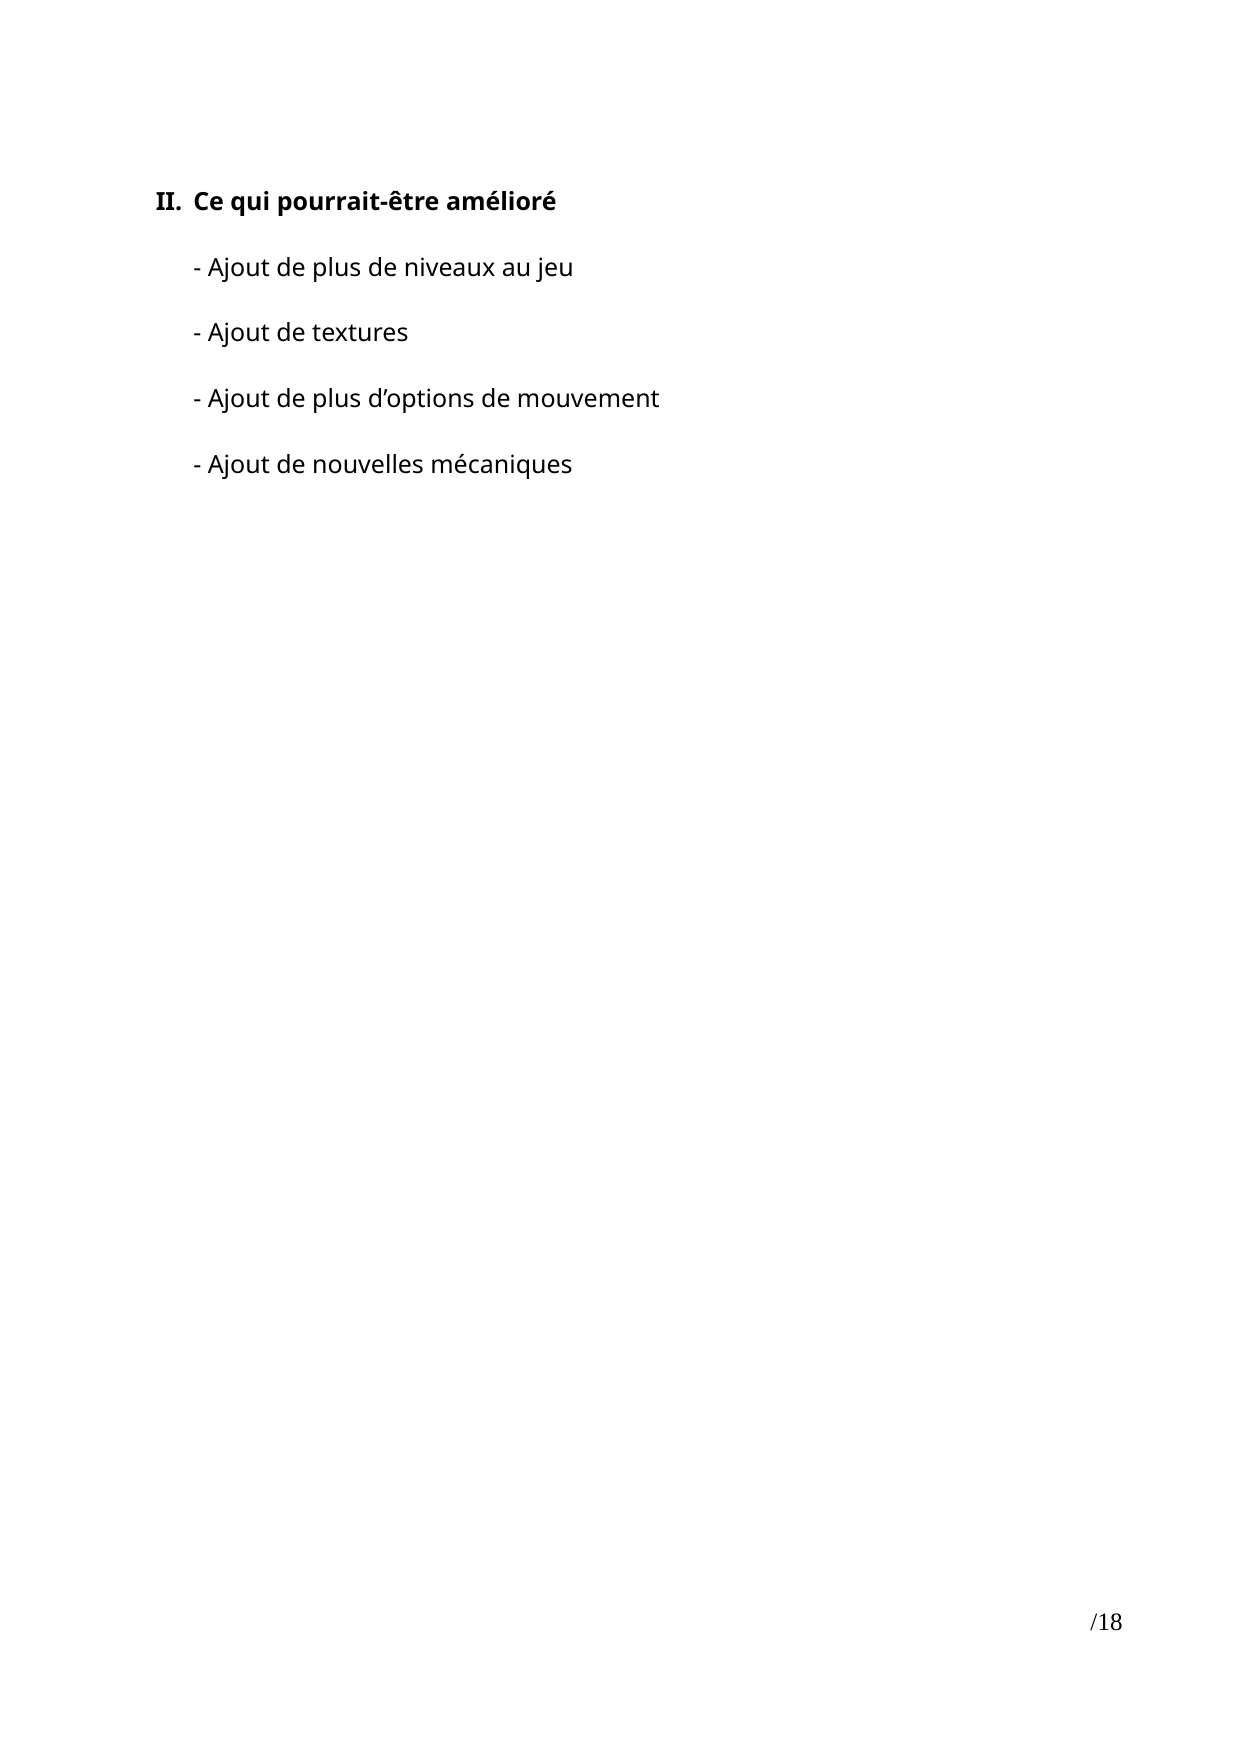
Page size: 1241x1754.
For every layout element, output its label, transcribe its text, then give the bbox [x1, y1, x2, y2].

list - Ajout de nouvelles mécaniques [156, 446, 1122, 480]
list - Ajout de plus de niveaux au jeu [156, 249, 1122, 283]
list Ce qui pourrait-être amélioré [156, 184, 1122, 218]
list - Ajout de plus d’options de mouvement [156, 381, 1122, 415]
list - Ajout de textures [156, 315, 1122, 349]
